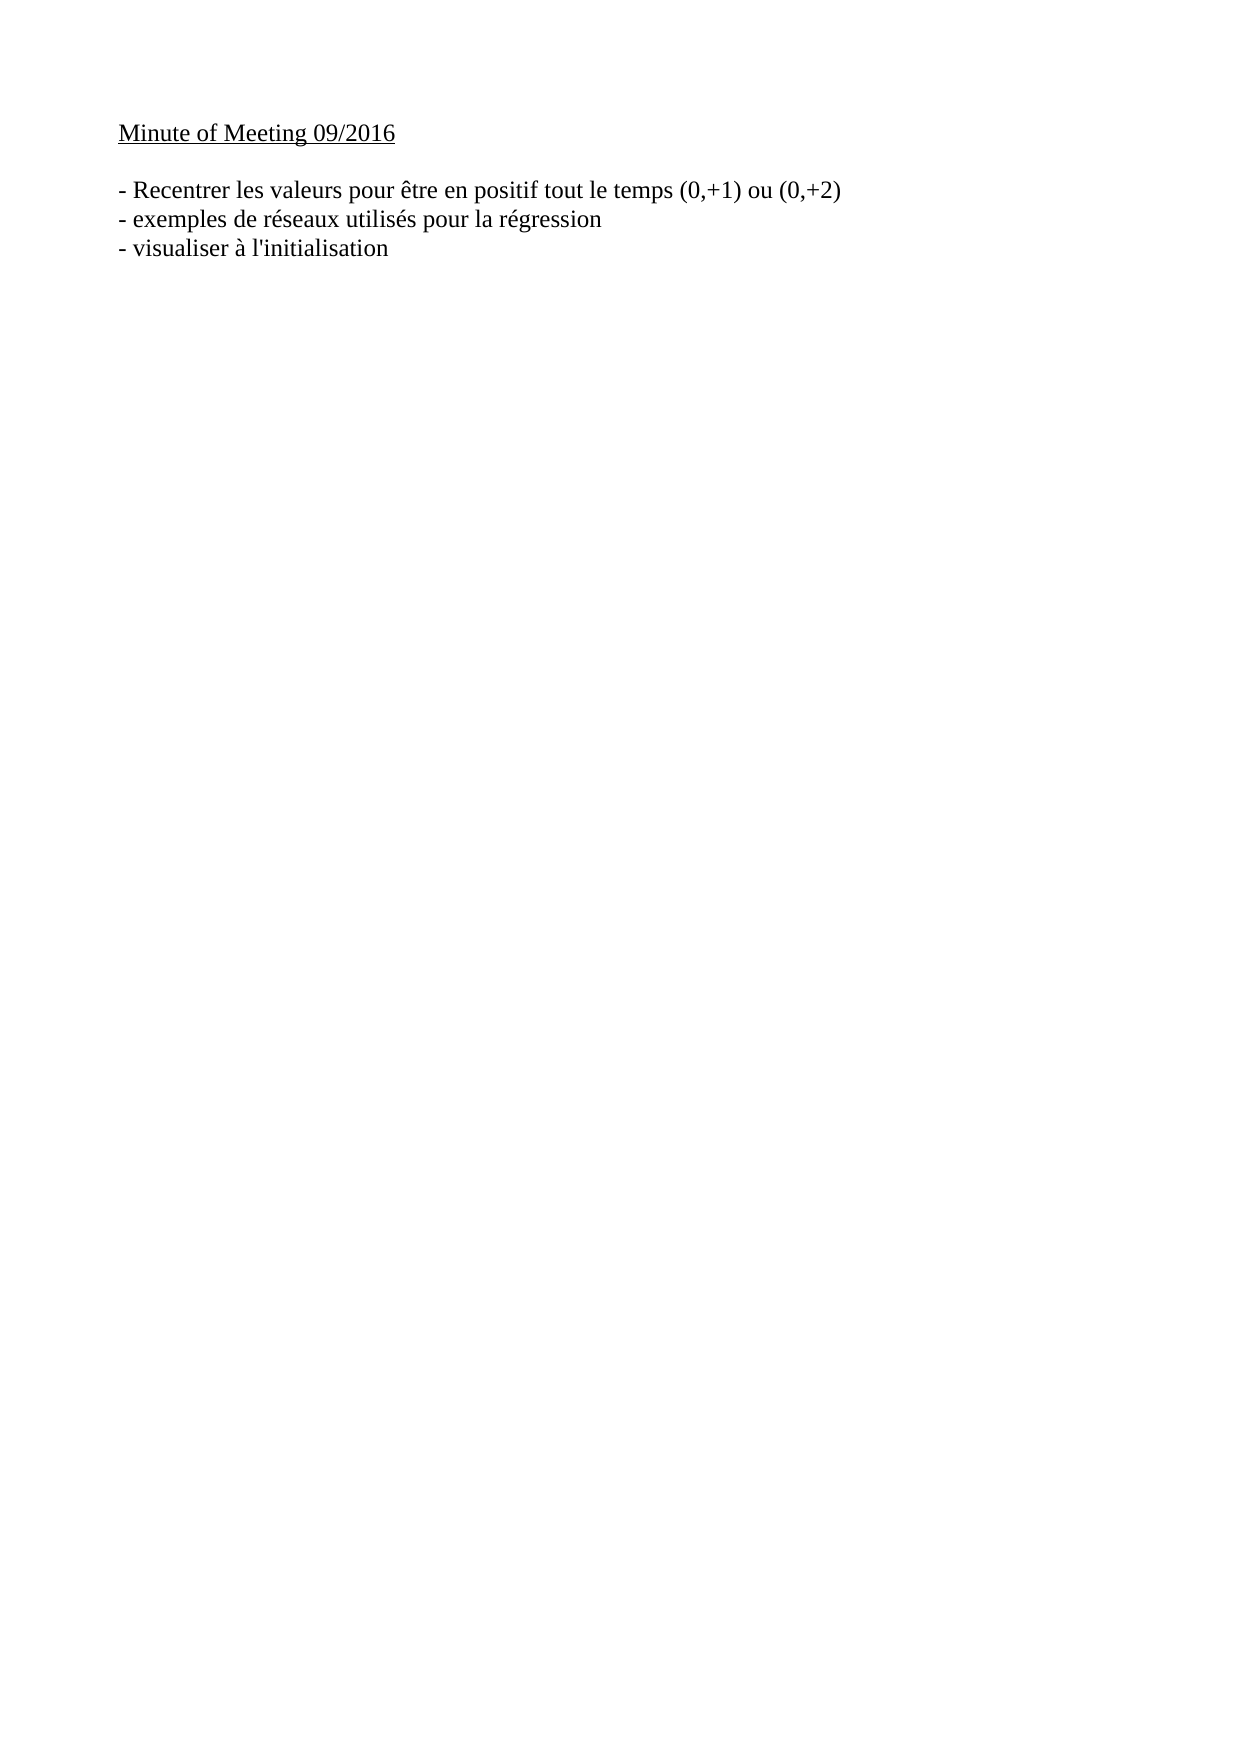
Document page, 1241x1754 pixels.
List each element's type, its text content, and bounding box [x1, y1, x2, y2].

text - exemples de réseaux utilisés pour la régression [118, 204, 1122, 233]
text - visualiser à l'initialisation [118, 233, 1122, 262]
text - Recentrer les valeurs pour être en positif tout le temps (0,+1) ou (0,+2) [118, 176, 1122, 204]
text Minute of Meeting 09/2016 [118, 118, 1122, 147]
